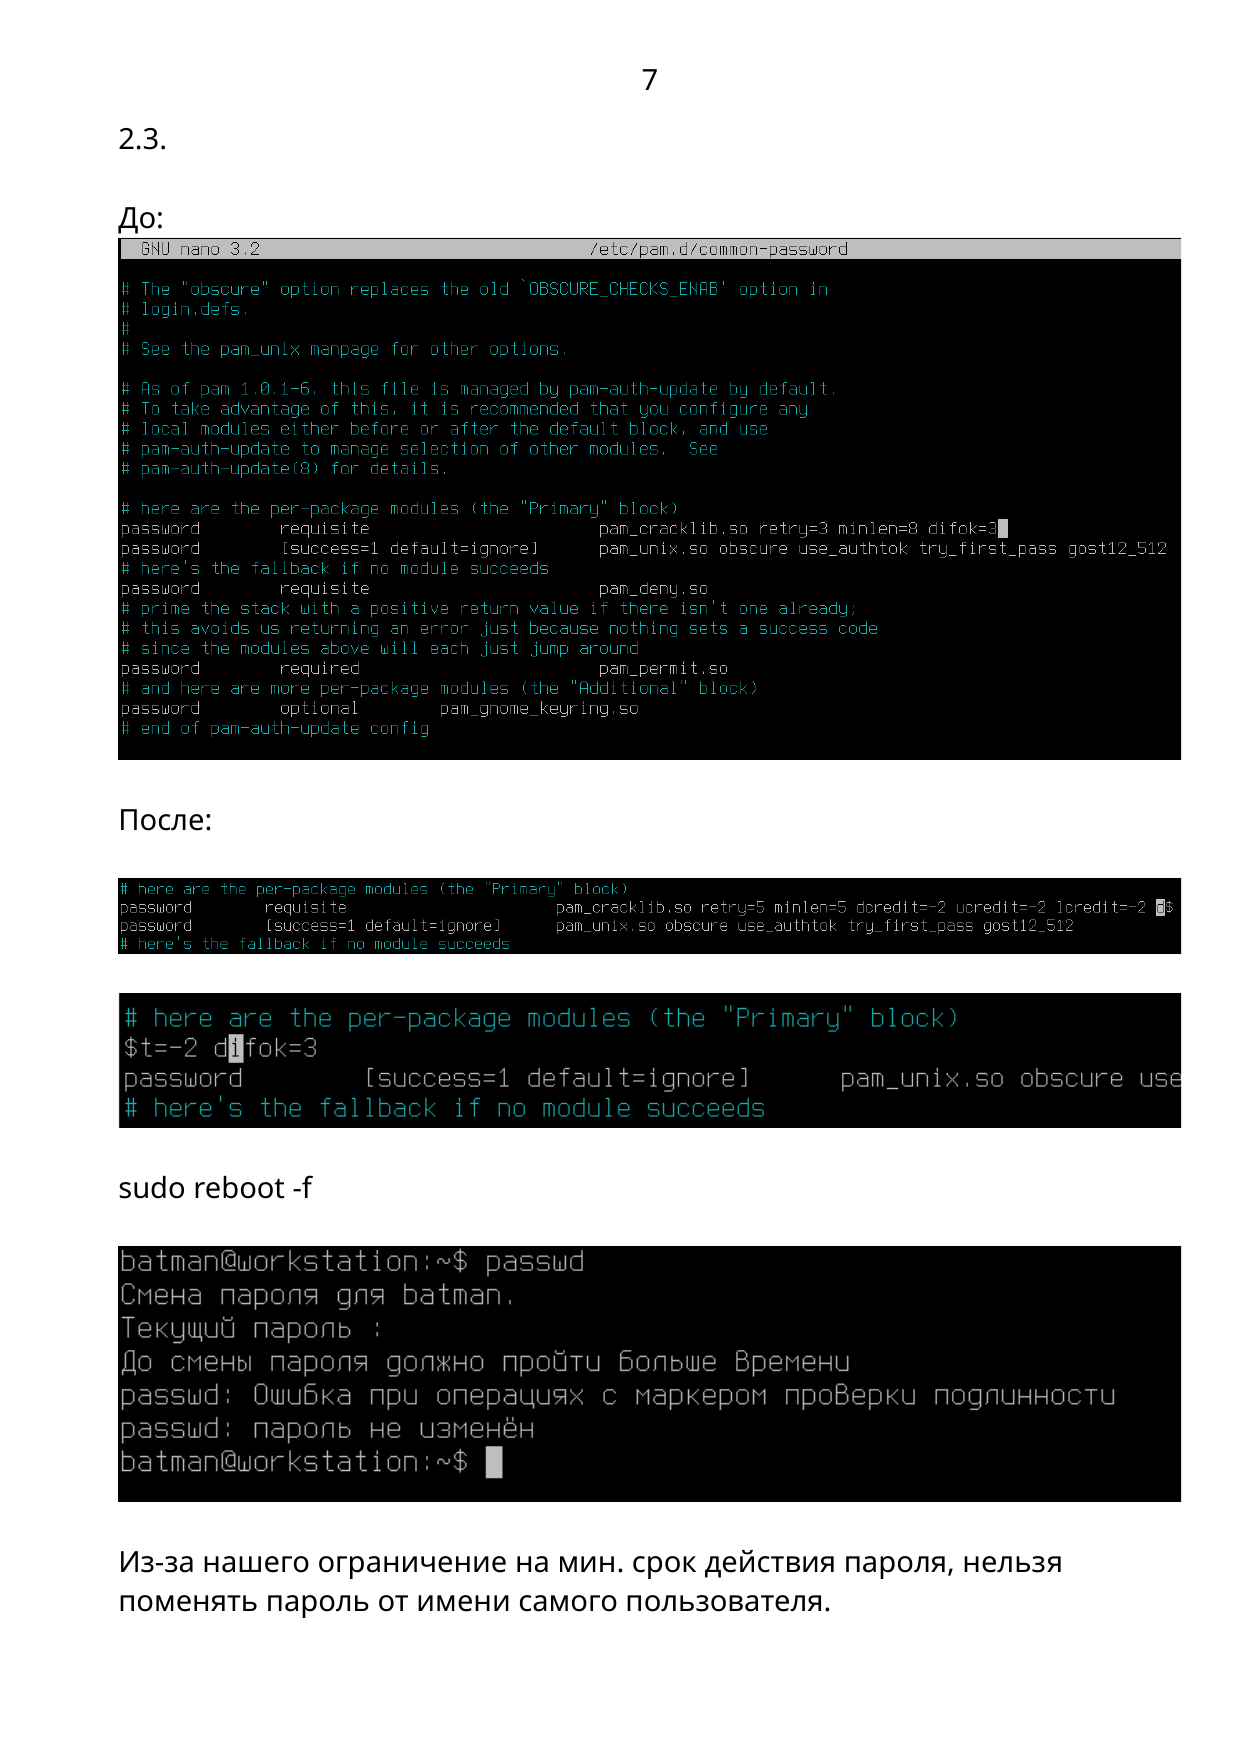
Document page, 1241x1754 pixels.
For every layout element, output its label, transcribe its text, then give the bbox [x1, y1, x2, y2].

picture [118, 237, 1182, 760]
text После: [118, 799, 1181, 838]
text До: [118, 197, 1181, 237]
picture [118, 993, 1182, 1128]
text sudo reboot -f [118, 1167, 1181, 1207]
picture [118, 878, 1182, 954]
text 2.3. [118, 118, 1181, 158]
picture [118, 1246, 1182, 1502]
text Из-за нашего ограничение на мин. срок действия пароля, нельзя поменять пароль от имени самого пользователя. [118, 1541, 1181, 1620]
